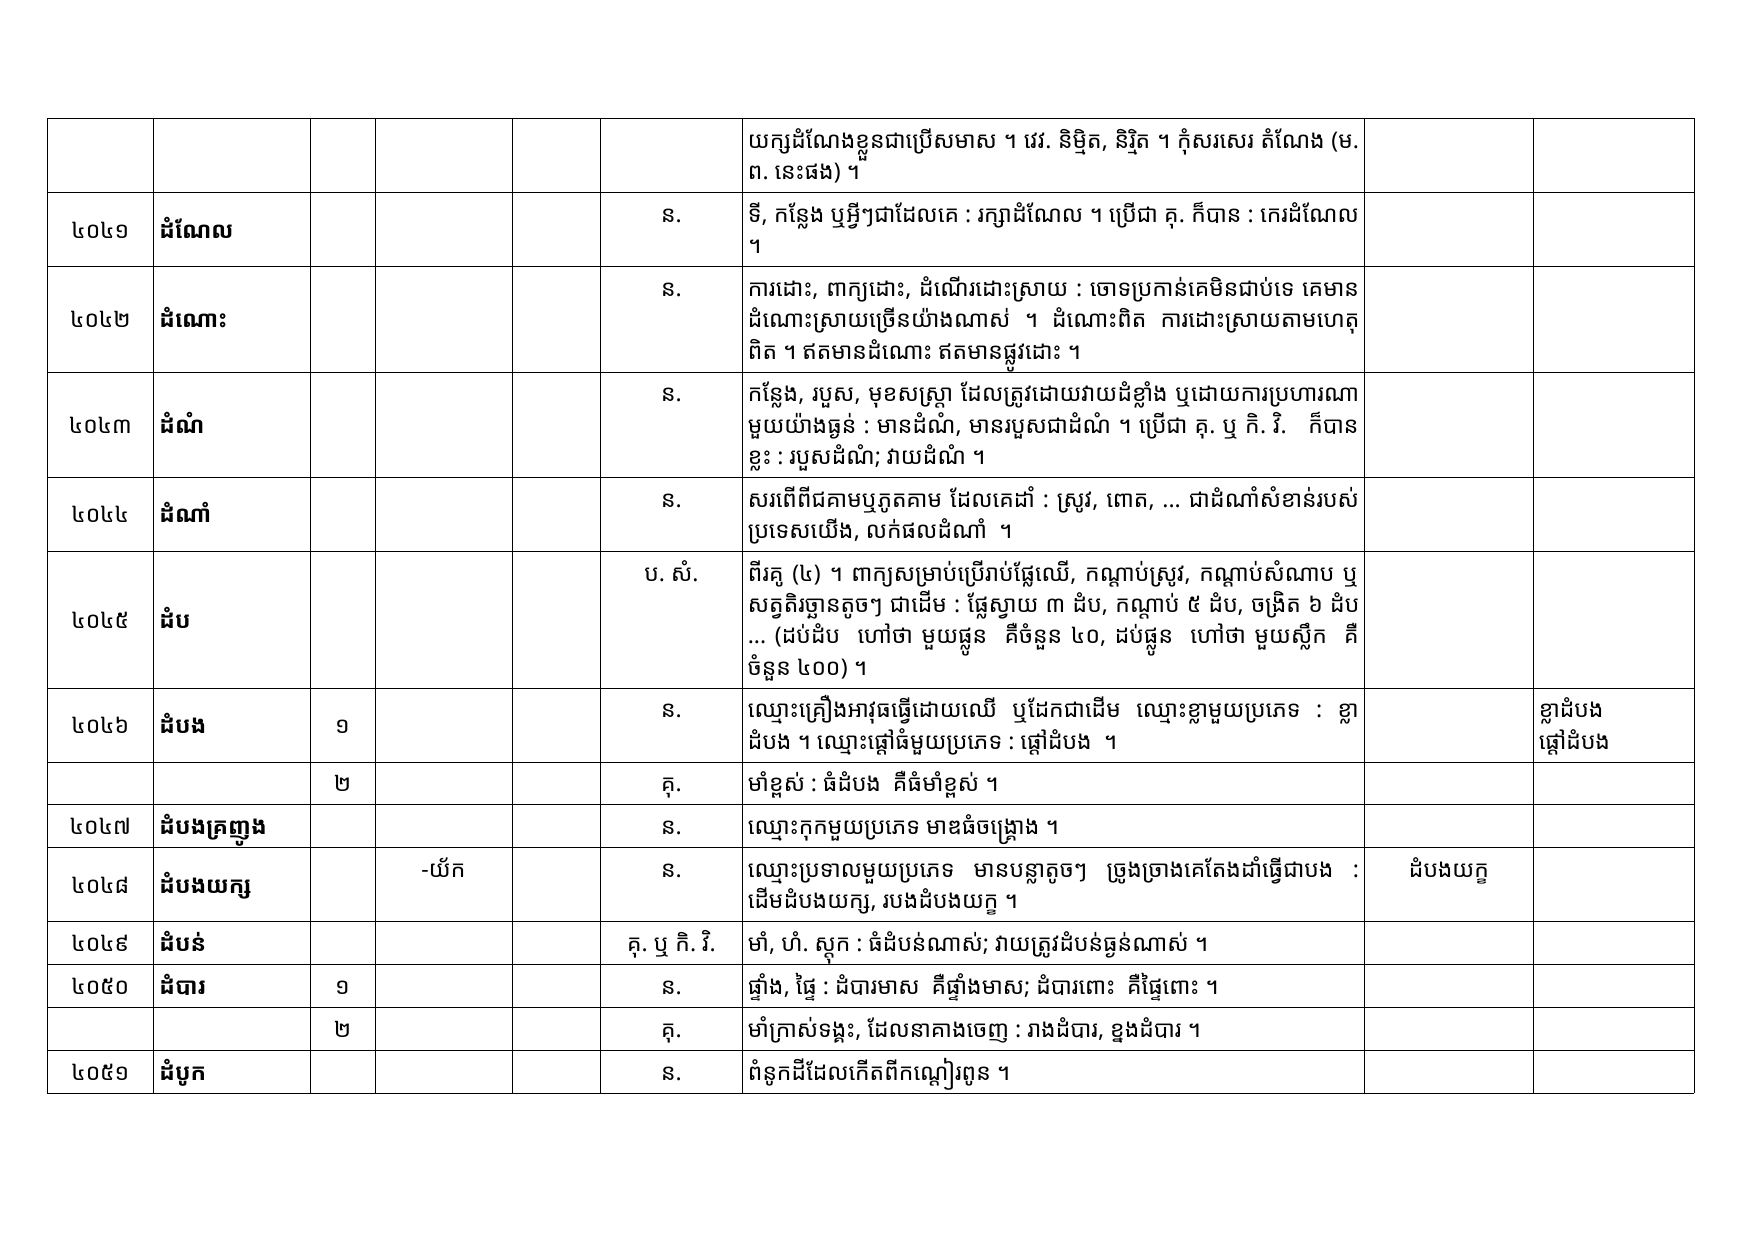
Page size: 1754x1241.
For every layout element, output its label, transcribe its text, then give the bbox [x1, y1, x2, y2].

table_cell [1534, 1051, 1694, 1092]
table_cell [1534, 267, 1694, 372]
table_cell ន. [601, 478, 742, 551]
table_cell [376, 193, 512, 266]
table_cell [1534, 119, 1694, 192]
table_cell [513, 965, 600, 1007]
table_cell [1365, 552, 1533, 687]
table_cell ន. [601, 193, 742, 266]
table_cell [376, 373, 512, 477]
table_cell [376, 1008, 512, 1050]
table_cell [513, 805, 600, 847]
table_cell [1365, 267, 1533, 372]
table_cell ប. សំ. [601, 552, 742, 687]
table_cell [1534, 848, 1694, 921]
table_cell [154, 1008, 310, 1050]
table_cell មាំ​ខ្ពស់ : ធំ​ដំបង គឺ​ធំ​មាំ​ខ្ពស់ ។ [743, 763, 1364, 804]
table_cell ២ [311, 763, 375, 804]
table_cell [513, 373, 600, 477]
table_cell ន. [601, 1051, 742, 1092]
table_cell ដំណោះ [154, 267, 310, 372]
table_cell [376, 763, 512, 804]
table_cell ២ [311, 1008, 375, 1050]
table_cell [1534, 805, 1694, 847]
table_cell កន្លែង, របួស, មុខ​សស្ត្រា ដែល​ត្រូវ​ដោយ​វាយ​ដំ​ខ្លាំង ឬ​ដោយ​ការ​ប្រហារ​ណា​មួយ​យ៉ាង​ធ្ងន់ : មាន​ដំណំ, មាន​របួស​ជា​ដំណំ ។ ប្រើ​ជា គុ. ឬ កិ. វិ. ក៏​បាន​ខ្លះ : របួស​ដំណំ; វាយ​ដំណំ ។ [743, 373, 1364, 477]
table_cell ដំបង​យក្ស [154, 848, 310, 921]
table_cell ១ [311, 965, 375, 1007]
table_cell [1534, 763, 1694, 804]
table_cell ផ្ទាំង, ផ្ទៃ : ដំបារ​មាស គឺ​ផ្ទាំង​មាស; ដំបារ​ពោះ គឺ​ផ្ទៃ​ពោះ ។ [743, 965, 1364, 1007]
table_cell សរពើ​ពីជគាម​ឬ​ភូតគាម ដែល​គេ​ដាំ : ស្រូវ, ពោត, ... ជា​ដំណាំ​សំខាន់​របស់​ប្រទេស​យើង, លក់​ផល​ដំណាំ ។ [743, 478, 1364, 551]
table_cell ៤០៤៦ [48, 689, 153, 762]
table_cell [1365, 1008, 1533, 1050]
table_cell [1365, 805, 1533, 847]
table_cell [311, 552, 375, 687]
table_cell [1365, 119, 1533, 192]
table_cell [311, 848, 375, 921]
table_cell ដំណំ [154, 373, 310, 477]
table_cell [1365, 689, 1533, 762]
table_cell [376, 267, 512, 372]
table_cell ដំណាំ [154, 478, 310, 551]
table_cell ន. [601, 267, 742, 372]
table_cell ៤០៤៨ [48, 848, 153, 921]
table_cell [513, 1051, 600, 1092]
table_cell [311, 478, 375, 551]
table_cell [376, 805, 512, 847]
table_cell មាំ​ក្រាស់​ទង្គះ, ដែល​នាគាង​ចេញ : រាង​ដំបារ, ខ្នង​ដំបារ ។ [743, 1008, 1364, 1050]
table_cell [154, 119, 310, 192]
table_cell [154, 763, 310, 804]
table_cell -យ័ក [376, 848, 512, 921]
table_cell [513, 848, 600, 921]
table_cell [311, 1051, 375, 1092]
table_cell ដំបង [154, 689, 310, 762]
table_cell [376, 922, 512, 964]
table_cell [311, 119, 375, 192]
table_cell ៤០៤៩ [48, 922, 153, 964]
table_cell ន. [601, 805, 742, 847]
table_cell ន. [601, 373, 742, 477]
table_cell ទី, កន្លែង ឬ​អ្វី​ៗ​ជា​ដែល​គេ : រក្សា​ដំណែល ។ ប្រើ​ជា គុ. ក៏​បាន : កេរ​ដំណែល ។ [743, 193, 1364, 266]
table_cell [1534, 193, 1694, 266]
table_cell [311, 805, 375, 847]
table_cell [1365, 965, 1533, 1007]
table_cell [376, 119, 512, 192]
table_cell [513, 193, 600, 266]
table_cell [376, 552, 512, 687]
table_cell ឈ្មោះ​ប្រទាល​មួយ​ប្រភេទ មាន​បន្លា​តូច​ៗ ច្រូងច្រាង​គេ​តែង​ដាំ​ធ្វើ​ជា​បង : ដើម​ដំបង​យក្ស, របង​ដំបង​យក្ខ ។ [743, 848, 1364, 921]
table_cell ដំណែល [154, 193, 310, 266]
table_cell ពំនូក​ដី​ដែល​កើត​ពី​កណ្ដៀរ​ពូន ។ [743, 1051, 1364, 1092]
table_cell ពីរ​គូ (៤) ។ ពាក្យ​សម្រាប់​ប្រើ​រាប់​ផ្លែ​ឈើ, កណ្ដាប់​ស្រូវ, កណ្ដាប់​សំណាប ឬ​សត្វ​តិរច្ឆាន​តូច​ៗ ជាដើម : ផ្លែ​ស្វាយ ៣ ដំប, កណ្ដាប់ ៥ ដំប, ចង្រិត ៦ ដំប ... (ដប់​ដំប ហៅ​ថា មួយ​ផ្លូន គឺ​ចំនួន ៤០, ដប់​ផ្លូន ហៅ​ថា មួយ​ស្លឹក គឺ​ចំនួន ៤០០) ។ [743, 552, 1364, 687]
table_cell ៤០៤៣ [48, 373, 153, 477]
table_cell [1365, 478, 1533, 551]
table_cell ១ [311, 689, 375, 762]
table_cell ៤០៥១ [48, 1051, 153, 1092]
table_cell ន. [601, 965, 742, 1007]
table_cell [1534, 478, 1694, 551]
table_cell ៤០៤៤ [48, 478, 153, 551]
table_cell [376, 689, 512, 762]
table_cell ន. [601, 689, 742, 762]
table_cell [376, 478, 512, 551]
table_cell ៤០៥០ [48, 965, 153, 1007]
table_cell ដំបារ [154, 965, 310, 1007]
table_cell [1365, 193, 1533, 266]
table_cell [601, 119, 742, 192]
table_cell [1534, 922, 1694, 964]
table_cell ដំបូក [154, 1051, 310, 1092]
table_cell ខ្លា​ដំបង​ ​ផ្ដៅ​ដំបង [1534, 689, 1694, 762]
table_cell [1365, 922, 1533, 964]
table_cell [48, 119, 153, 192]
table_cell [1534, 965, 1694, 1007]
table_cell ៤០៤២ [48, 267, 153, 372]
table_cell [513, 119, 600, 192]
table_cell ការ​ដោះ, ពាក្យ​ដោះ, ដំណើរ​ដោះ​ស្រាយ : ចោទ​ប្រកាន់​គេ​មិន​ជាប់​ទេ គេ​មាន​ដំណោះ​ស្រាយ​ច្រើន​យ៉ាង​ណាស់ ។ ដំណោះ​ពិត ការ​ដោះ​ស្រាយ​តាម​ហេតុ​ពិត ។ ឥត​មាន​ដំណោះ ឥត​មាន​ផ្លូវ​ដោះ ។ [743, 267, 1364, 372]
table_cell ៤០៤១ [48, 193, 153, 266]
table_cell [1365, 373, 1533, 477]
table_cell [513, 689, 600, 762]
table_cell ៤០៤៥ [48, 552, 153, 687]
table_cell មាំ, ហំ. ស្ដុក : ធំ​ដំបន់​ណាស់; វាយ​ត្រូវ​ដំបន់​ធ្ងន់​ណាស់ ។ [743, 922, 1364, 964]
table_cell [1534, 373, 1694, 477]
table_cell [48, 763, 153, 804]
table_cell [311, 193, 375, 266]
table_cell [513, 922, 600, 964]
table_cell កាឡា​ខ្លួន, ប្រែ​កាឡា, ប្រែ​ភេទ​ឲ្យ​មាន​បែប​ផ្សេង​ទីទៃ​ពី​រូប​ដើម, ពី​ភេទ​ដើម : យក្ស​ដំណែង​ខ្លួន​ជា​ប្រើស​មាស ។ វេវ. និម្មិត, និរ្មិត ។ កុំ​សរសេរ តំណែង (ម. ព. នេះ​ផង) ។ [743, 119, 1364, 192]
table_cell [1365, 1051, 1533, 1092]
table_cell ឈ្មោះ​កុក​មួយ​ប្រភេទ មាឌ​ធំ​ចង្គ្រោង ។ [743, 805, 1364, 847]
table_cell គុ. [601, 763, 742, 804]
table_cell [513, 763, 600, 804]
table_cell ឈ្មោះ​គ្រឿង​អាវុធ​ធ្វើ​ដោយ​ឈើ ឬ​ដែក​ជាដើម ឈ្មោះ​ខ្លា​មួយ​ប្រភេទ : ខ្លា​ដំបង ។ ឈ្មោះ​ផ្ដៅ​ធំ​មួយ​ប្រភេទ : ផ្ដៅ​ដំបង ។ [743, 689, 1364, 762]
table_cell គុ. [601, 1008, 742, 1050]
table_cell ដំប [154, 552, 310, 687]
table_cell [48, 1008, 153, 1050]
table_cell [513, 1008, 600, 1050]
table_cell [311, 922, 375, 964]
table_cell [513, 552, 600, 687]
table_cell ដំបង​គ្រញូង [154, 805, 310, 847]
table_cell [311, 267, 375, 372]
table_cell ដំបងយក្ខ [1365, 848, 1533, 921]
table_cell [376, 965, 512, 1007]
table_cell ដំបន់ [154, 922, 310, 964]
table_cell គុ. ឬ កិ. វិ. [601, 922, 742, 964]
table_cell [1534, 1008, 1694, 1050]
table_cell ៤០៤៧ [48, 805, 153, 847]
table_cell [1534, 552, 1694, 687]
table_cell [376, 1051, 512, 1092]
table_cell [1365, 763, 1533, 804]
table_cell [311, 373, 375, 477]
table_cell [513, 267, 600, 372]
table_cell ន. [601, 848, 742, 921]
table_cell [513, 478, 600, 551]
